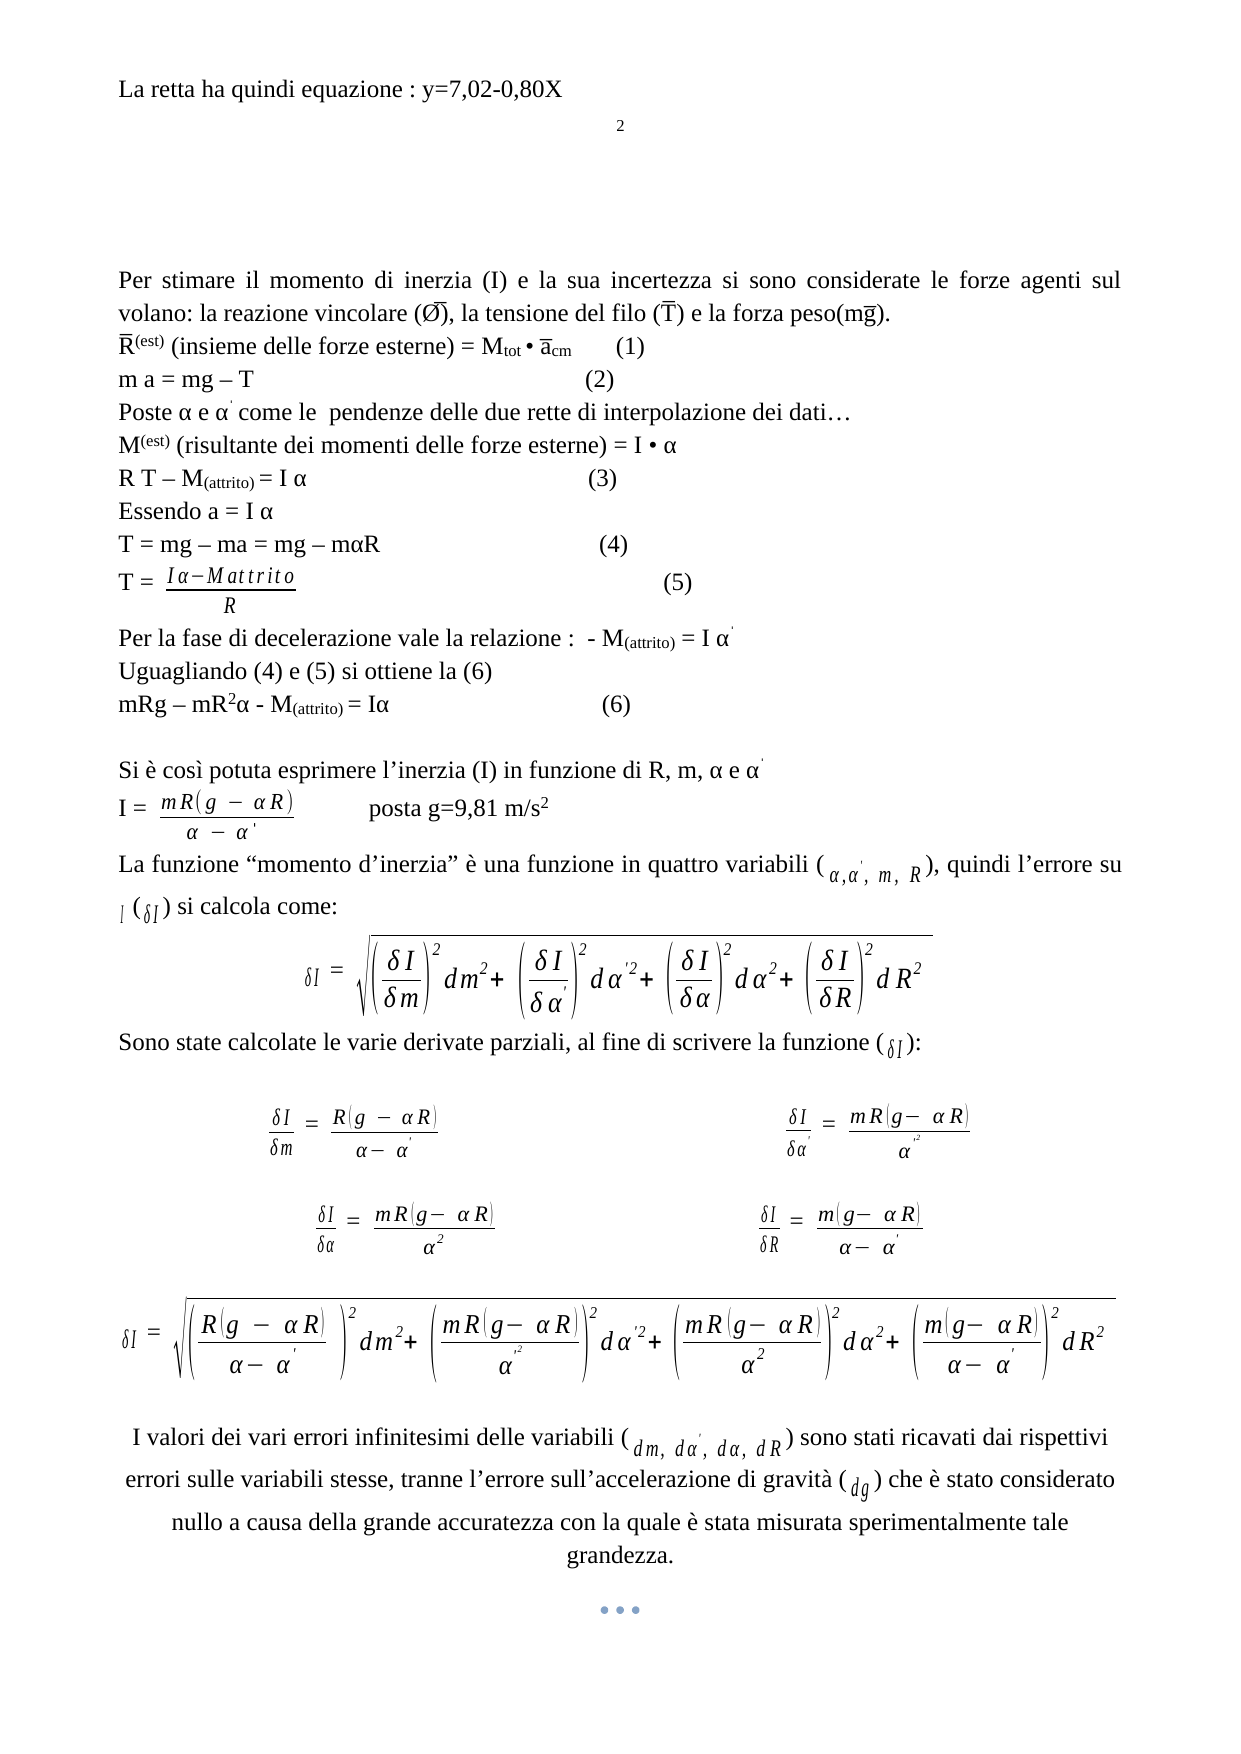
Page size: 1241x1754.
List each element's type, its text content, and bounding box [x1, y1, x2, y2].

text Essendo a = I α [118, 496, 1122, 525]
text Per la fase di decelerazione vale la relazione : - M(attrito) = I αˈ [118, 623, 1122, 652]
text Si è così potuta esprimere l’inerzia (I) in funzione di R, m, α e αˈ [118, 755, 1122, 784]
text La funzione “momento d’inerzia” è una funzione in quattro variabili (), quindi l’errore su () si calcola come: [118, 849, 1122, 929]
text m a = mg – T (2) [118, 364, 1122, 393]
text La retta ha quindi equazione : y=7,02-0,80X [118, 74, 1122, 112]
text T = mg – ma = mg – mαR (4) [118, 529, 1122, 558]
text Poste α e αˈ come le pendenze delle due rette di interpolazione dei dati… [118, 397, 1122, 426]
text = [118, 933, 1122, 1023]
text 2 [118, 116, 1122, 145]
text R̅(est) (insieme delle forze esterne) = Mtot • a̅cm (1) [118, 331, 1122, 360]
text = = [118, 1201, 1122, 1258]
text Per stimare il momento di inerzia (I) e la sua incertezza si sono considerate le forze agenti sul volano: la reazione vincolare (Ø̅), la tensione del filo (T̅) e la forza peso(mg̅). [118, 265, 1122, 327]
text Uguagliando (4) e (5) si ottiene la (6) [118, 656, 1122, 685]
text I valori dei vari errori infinitesimi delle variabili () sono stati ricavati dai rispettivi errori sulle variabili stesse, tranne l’errore sull’accelerazione di gravità () che è stato considerato nullo a causa della grande accuratezza con la quale è stata misurata sperimentalmente tale grandezza. [118, 1422, 1122, 1569]
text T = (5) [118, 562, 1122, 619]
text = = [118, 1102, 1122, 1163]
text M(est) (risultante dei momenti delle forze esterne) = I • α [118, 430, 1122, 459]
text I = posta g=9,81 m/s2 [118, 788, 1122, 844]
text Sono state calcolate le varie derivate parziali, al fine di scrivere la funzione (): [118, 1027, 1122, 1065]
text R T – M(attrito) = I α (3) [118, 463, 1122, 492]
text mRg – mR2α - M(attrito) = Iα (6) [118, 689, 1122, 718]
text = [118, 1296, 1122, 1385]
